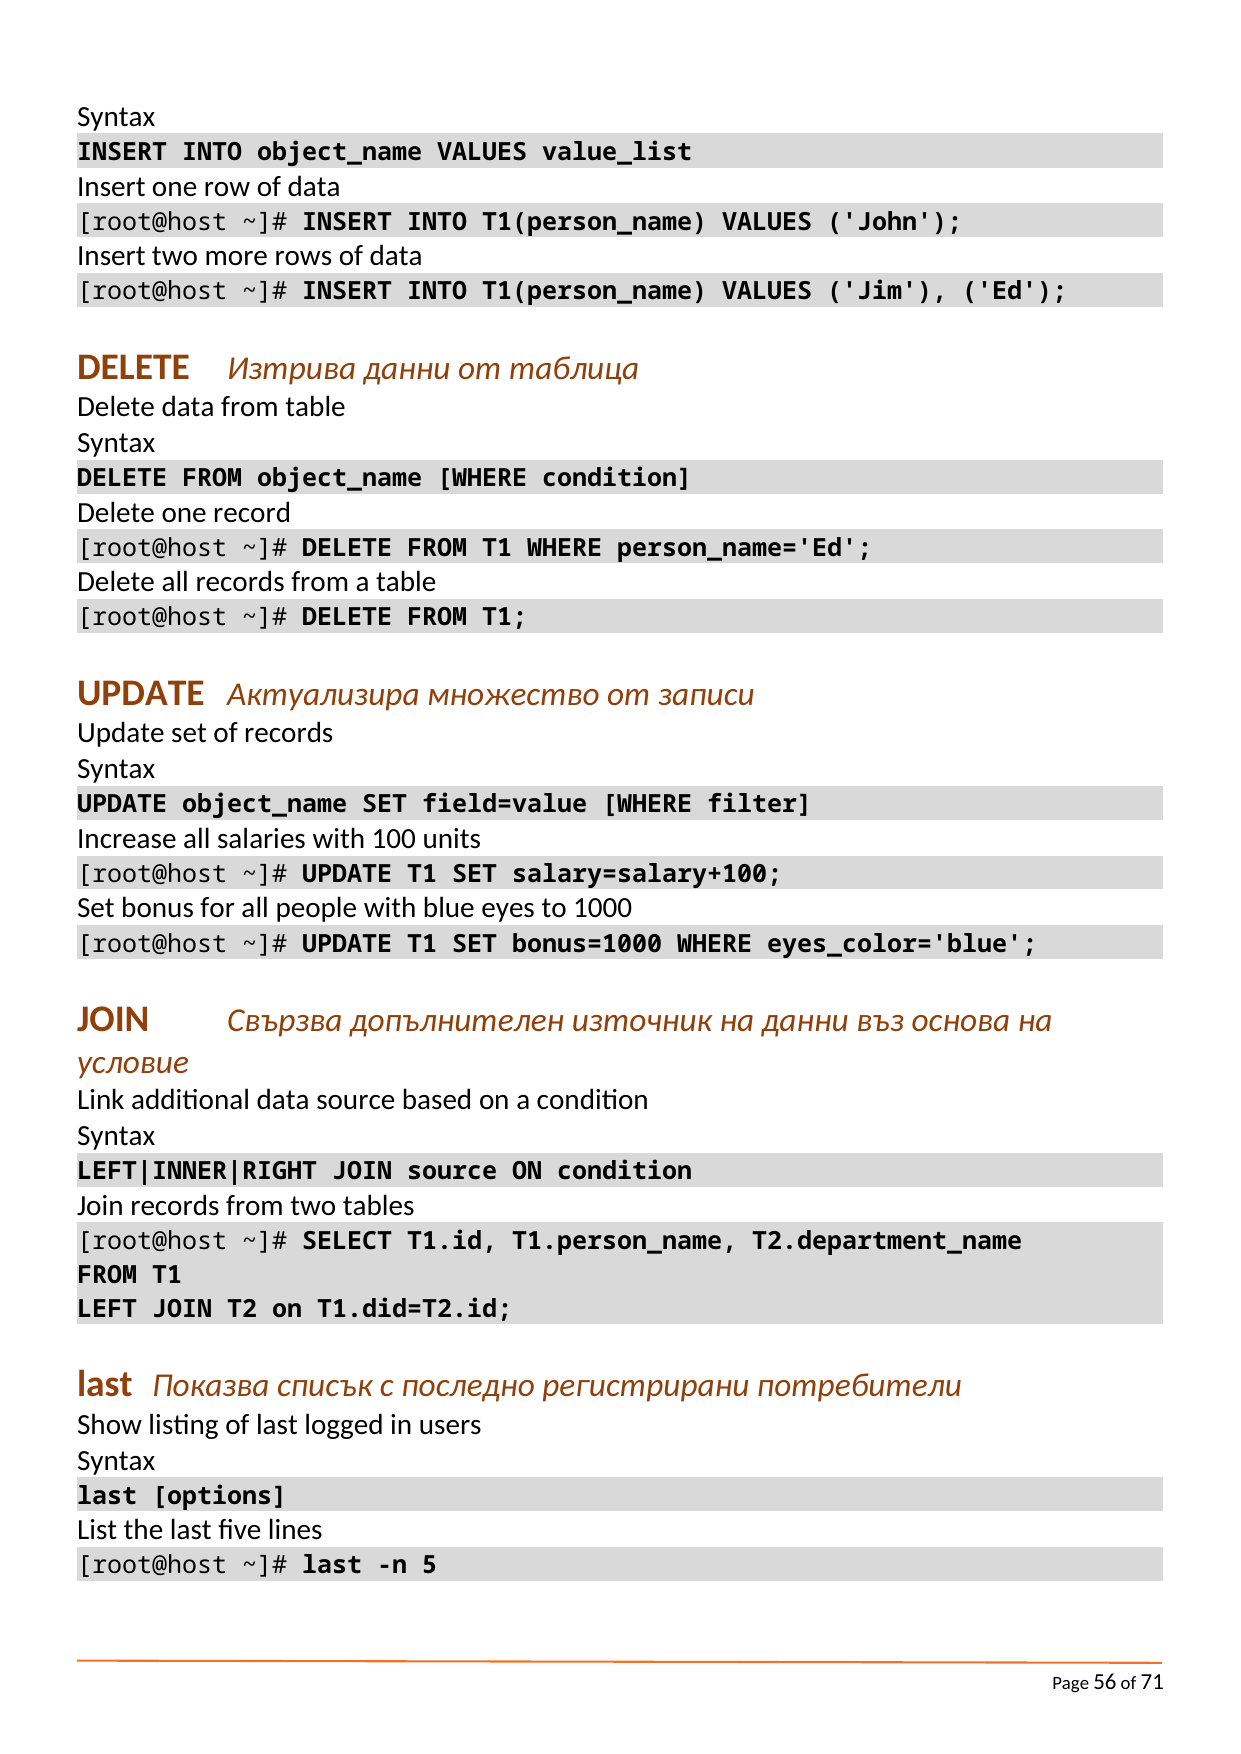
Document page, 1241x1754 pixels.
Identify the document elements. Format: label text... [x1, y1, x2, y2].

text UPDATE object_name SET field=value [WHERE filter] [77, 786, 1163, 820]
text [root@host ~]# UPDATE T1 SET salary=salary+100; [77, 856, 1163, 889]
text [root@host ~]# SELECT T1.id, T1.person_name, T2.department_name [77, 1222, 1163, 1256]
text Join records from two tables [77, 1187, 1163, 1222]
text Increase all salaries with 100 units [77, 820, 1163, 856]
text Insert one row of data [77, 168, 1163, 203]
text [root@host ~]# UPDATE T1 SET bonus=1000 WHERE eyes_color='blue'; [77, 925, 1163, 959]
text Delete data from table [77, 388, 1163, 424]
text INSERT INTO object_name VALUES value_list [77, 133, 1163, 168]
text List the last five lines [77, 1511, 1163, 1547]
text Set bonus for all people with blue eyes to 1000 [77, 889, 1163, 925]
text Syntax [77, 1442, 1163, 1477]
text [root@host ~]# DELETE FROM T1; [77, 599, 1163, 633]
text [root@host ~]# DELETE FROM T1 WHERE person_name='Ed'; [77, 529, 1163, 563]
text last [options] [77, 1477, 1163, 1511]
text LEFT|INNER|RIGHT JOIN source ON condition [77, 1153, 1163, 1187]
text Syntax [77, 424, 1163, 460]
text Syntax [77, 1117, 1163, 1153]
text Update set of records [77, 714, 1163, 750]
subtitle DELETE Изтрива данни от таблица [77, 343, 1163, 388]
text [root@host ~]# last -n 5 [77, 1547, 1163, 1581]
subtitle last Показва списък с последно регистрирани потребители [77, 1360, 1163, 1406]
text FROM T1 [77, 1256, 1163, 1291]
text [root@host ~]# INSERT INTO T1(person_name) VALUES ('John'); [77, 203, 1163, 237]
subtitle UPDATE Актуализира множество от записи [77, 669, 1163, 714]
text Delete all records from a table [77, 563, 1163, 599]
text Syntax [77, 98, 1163, 133]
subtitle JOIN Свързва допълнителен източник на данни въз основа на условие [77, 995, 1163, 1081]
text Link additional data source based on a condition [77, 1081, 1163, 1117]
text LEFT JOIN T2 on T1.did=T2.id; [77, 1291, 1163, 1324]
text [root@host ~]# INSERT INTO T1(person_name) VALUES ('Jim'), ('Ed'); [77, 273, 1163, 307]
text Delete one record [77, 494, 1163, 529]
text Show listing of last logged in users [77, 1406, 1163, 1442]
text Syntax [77, 750, 1163, 786]
text Insert two more rows of data [77, 237, 1163, 273]
text DELETE FROM object_name [WHERE condition] [77, 460, 1163, 494]
